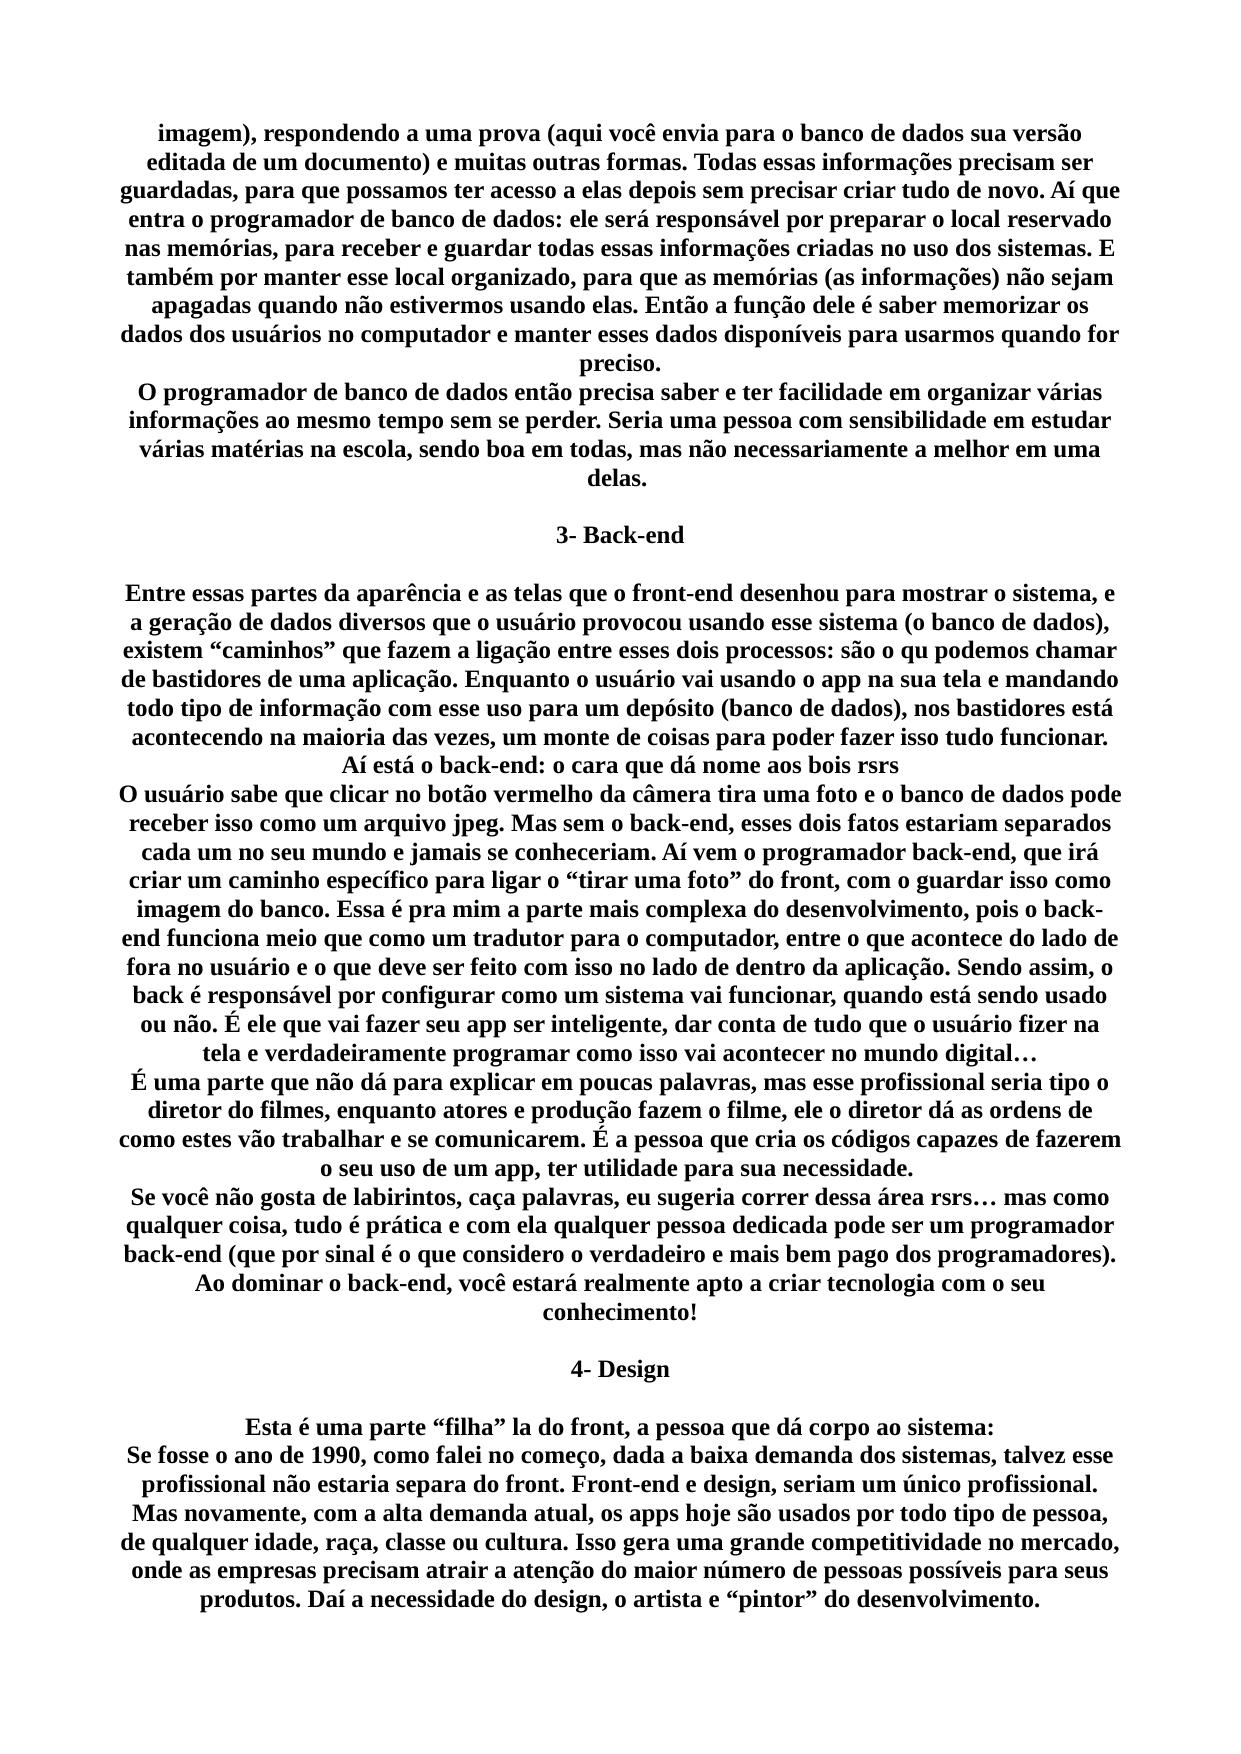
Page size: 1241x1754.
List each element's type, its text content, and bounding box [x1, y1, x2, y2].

text O programador de banco de dados então precisa saber e ter facilidade em organizar várias informações ao mesmo tempo sem se perder. Seria uma pessoa com sensibilidade em estudar várias matérias na escola, sendo boa em todas, mas não necessariamente a melhor em uma delas. [118, 377, 1122, 492]
text O usuário sabe que clicar no botão vermelho da câmera tira uma foto e o banco de dados pode receber isso como um arquivo jpeg. Mas sem o back-end, esses dois fatos estariam separados cada um no seu mundo e jamais se conheceriam. Aí vem o programador back-end, que irá criar um caminho específico para ligar o “tirar uma foto” do front, com o guardar isso como imagem do banco. Essa é pra mim a parte mais complexa do desenvolvimento, pois o back-end funciona meio que como um tradutor para o computador, entre o que acontece do lado de fora no usuário e o que deve ser feito com isso no lado de dentro da aplicação. Sendo assim, o back é responsável por configurar como um sistema vai funcionar, quando está sendo usado ou não. É ele que vai fazer seu app ser inteligente, dar conta de tudo que o usuário fizer na tela e verdadeiramente programar como isso vai acontecer no mundo digital… [118, 779, 1122, 1067]
text Entre essas partes da aparência e as telas que o front-end desenhou para mostrar o sistema, e a geração de dados diversos que o usuário provocou usando esse sistema (o banco de dados), existem “caminhos” que fazem a ligação entre esses dois processos: são o qu podemos chamar de bastidores de uma aplicação. Enquanto o usuário vai usando o app na sua tela e mandando todo tipo de informação com esse uso para um depósito (banco de dados), nos bastidores está acontecendo na maioria das vezes, um monte de coisas para poder fazer isso tudo funcionar. Aí está o back-end: o cara que dá nome aos bois rsrs [118, 578, 1122, 779]
text Esta é uma parte “filha” la do front, a pessoa que dá corpo ao sistema: [118, 1412, 1122, 1441]
text imagem), respondendo a uma prova (aqui você envia para o banco de dados sua versão editada de um documento) e muitas outras formas. Todas essas informações precisam ser guardadas, para que possamos ter acesso a elas depois sem precisar criar tudo de novo. Aí que entra o programador de banco de dados: ele será responsável por preparar o local reservado nas memórias, para receber e guardar todas essas informações criadas no uso dos sistemas. E também por manter esse local organizado, para que as memórias (as informações) não sejam apagadas quando não estivermos usando elas. Então a função dele é saber memorizar os dados dos usuários no computador e manter esses dados disponíveis para usarmos quando for preciso. [118, 118, 1122, 377]
text É uma parte que não dá para explicar em poucas palavras, mas esse profissional seria tipo o diretor do filmes, enquanto atores e produção fazem o filme, ele o diretor dá as ordens de como estes vão trabalhar e se comunicarem. É a pessoa que cria os códigos capazes de fazerem o seu uso de um app, ter utilidade para sua necessidade. [118, 1067, 1122, 1182]
text Se fosse o ano de 1990, como falei no começo, dada a baixa demanda dos sistemas, talvez esse profissional não estaria separa do front. Front-end e design, seriam um único profissional. Mas novamente, com a alta demanda atual, os apps hoje são usados por todo tipo de pessoa, de qualquer idade, raça, classe ou cultura. Isso gera uma grande competitividade no mercado, onde as empresas precisam atrair a atenção do maior número de pessoas possíveis para seus produtos. Daí a necessidade do design, o artista e “pintor” do desenvolvimento. [118, 1441, 1122, 1613]
text 3- Back-end [118, 521, 1122, 549]
text 4- Design [118, 1354, 1122, 1383]
text Se você não gosta de labirintos, caça palavras, eu sugeria correr dessa área rsrs… mas como qualquer coisa, tudo é prática e com ela qualquer pessoa dedicada pode ser um programador back-end (que por sinal é o que considero o verdadeiro e mais bem pago dos programadores). Ao dominar o back-end, você estará realmente apto a criar tecnologia com o seu conhecimento! [118, 1182, 1122, 1326]
